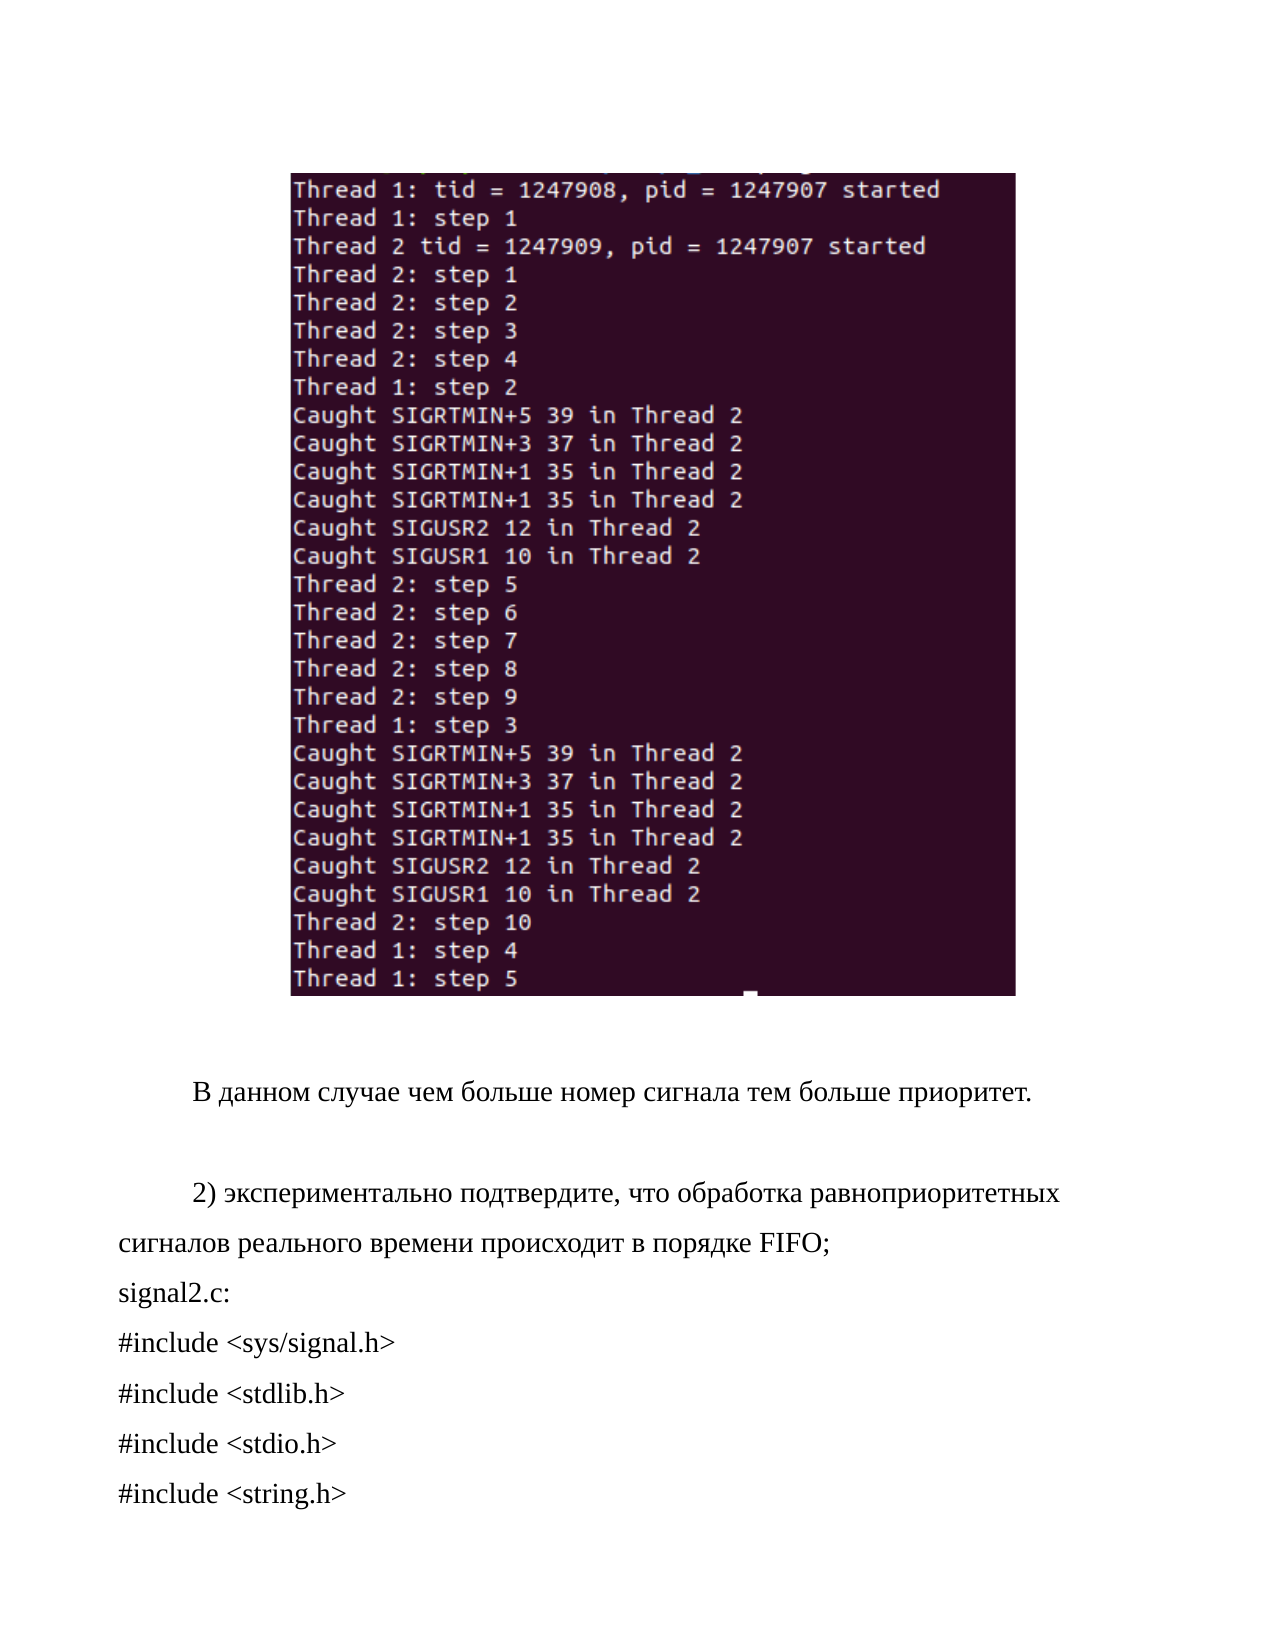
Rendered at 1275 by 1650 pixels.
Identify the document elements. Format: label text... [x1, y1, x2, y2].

text #include <string.h> [118, 1477, 1157, 1510]
text #include <stdlib.h> [118, 1376, 1157, 1409]
text сигналов реального времени происходит в порядке FIFO; [118, 1225, 1157, 1258]
picture [290, 173, 1016, 996]
text 2) экспериментально подтвердите, что обработка равноприоритетных [118, 1175, 1157, 1208]
text #include <sys/signal.h> [118, 1326, 1157, 1359]
text signal2.c: [118, 1275, 1157, 1309]
text В данном случае чем больше номер сигнала тем больше приоритет. [118, 1074, 1157, 1108]
text #include <stdio.h> [118, 1426, 1157, 1460]
